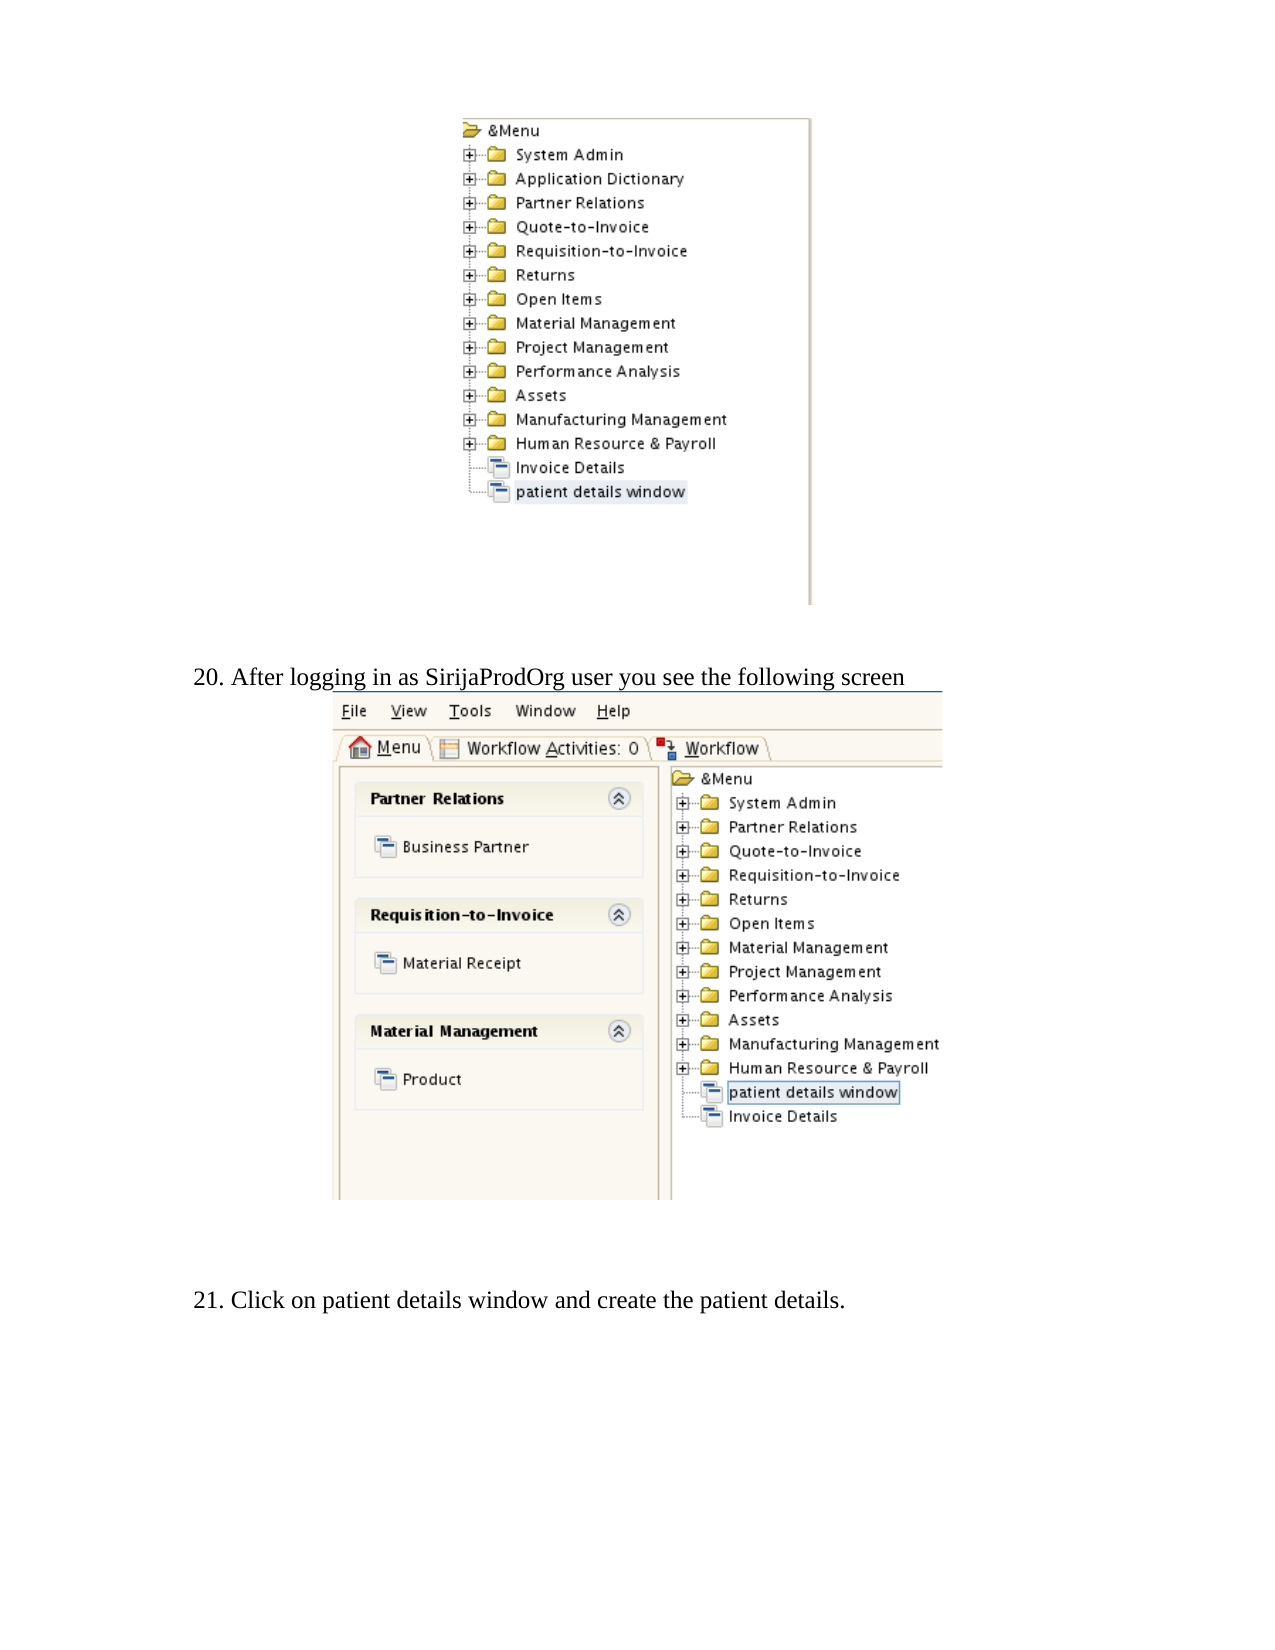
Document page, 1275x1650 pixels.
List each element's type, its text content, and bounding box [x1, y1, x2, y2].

list Click on patient details window and create the patient details. [193, 1285, 1157, 1314]
picture [332, 691, 943, 1200]
picture [462, 118, 813, 605]
list After logging in as SirijaProdOrg user you see the following screen [193, 662, 1157, 691]
